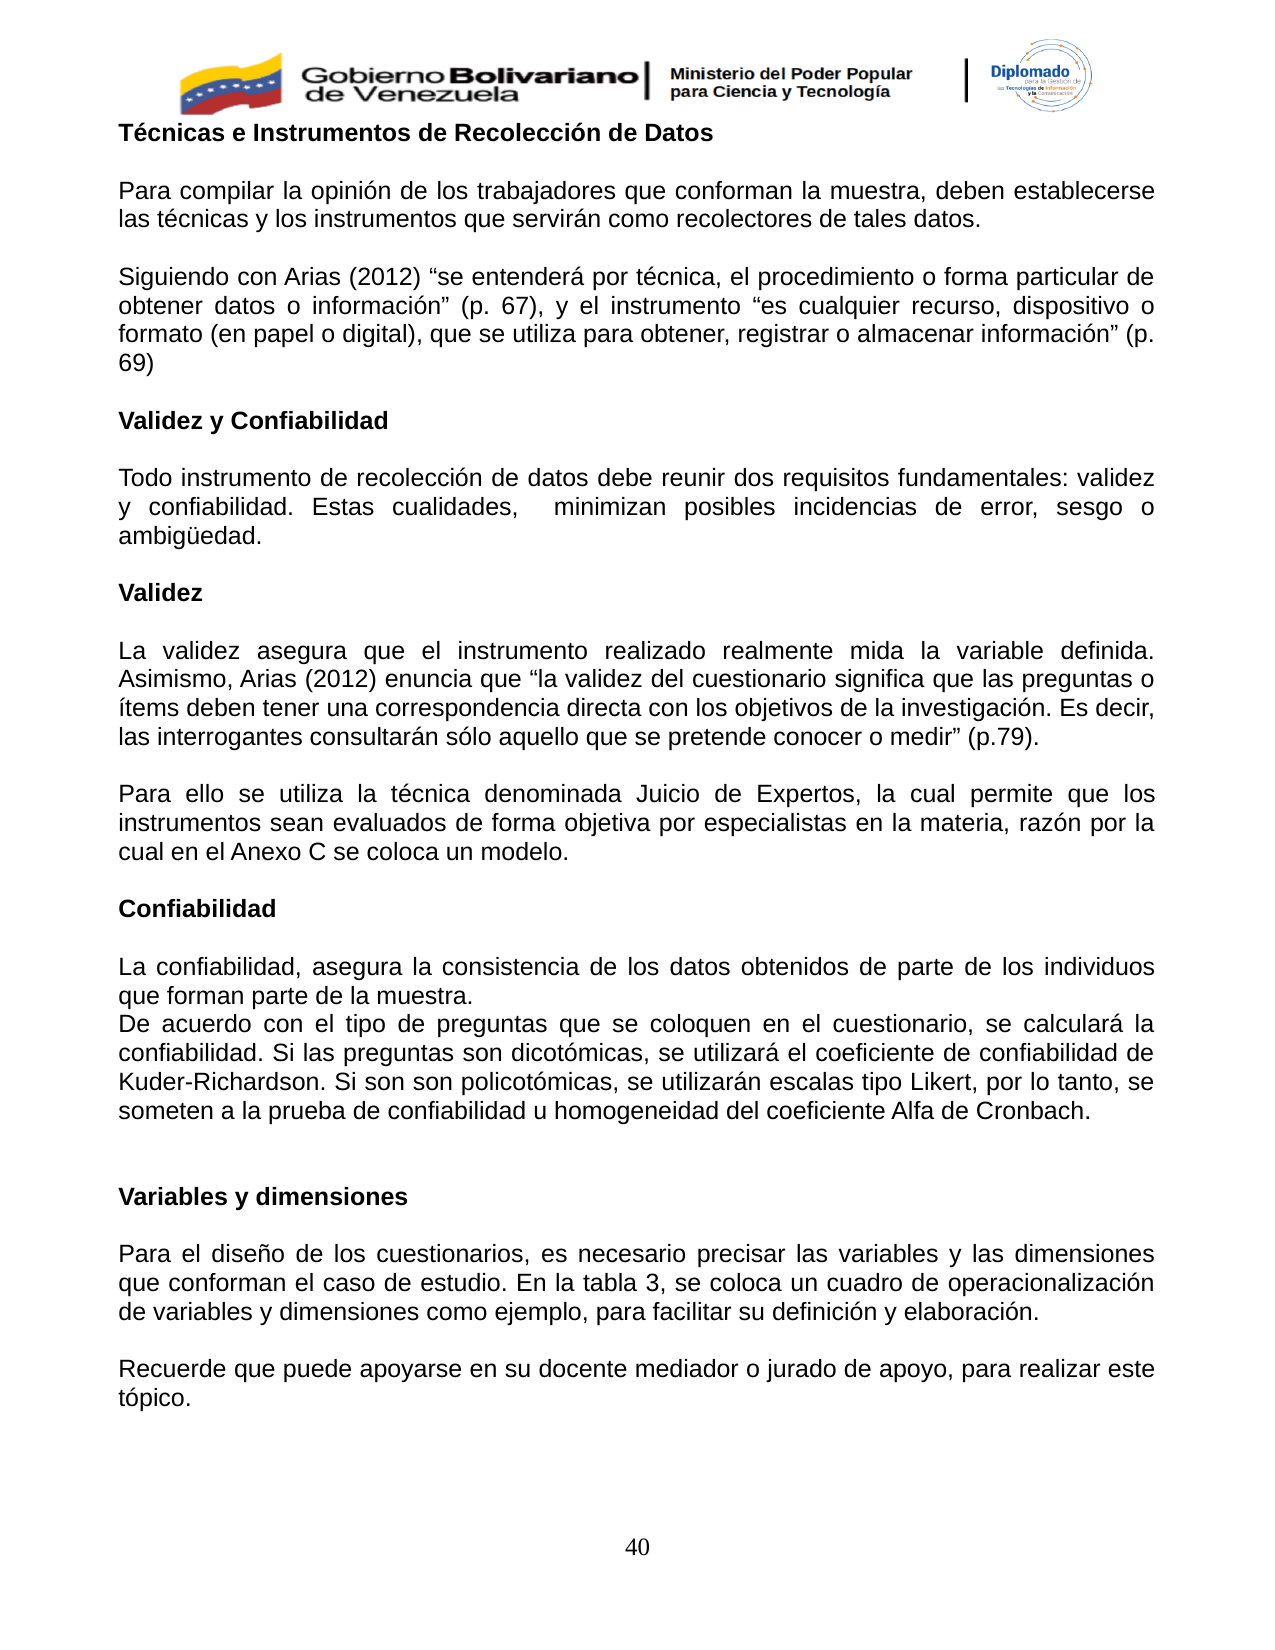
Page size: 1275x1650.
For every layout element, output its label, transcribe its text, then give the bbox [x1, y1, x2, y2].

text La validez asegura que el instrumento realizado realmente mida la variable definida. Asimismo, Arias (2012) enuncia que “la validez del cuestionario significa que las preguntas o ítems deben tener una correspondencia directa con los objetivos de la investigación. Es decir, las interrogantes consultarán sólo aquello que se pretende conocer o medir” (p.79). [118, 636, 1157, 751]
text La confiabilidad, asegura la consistencia de los datos obtenidos de parte de los individuos que forman parte de la muestra. [118, 952, 1157, 1009]
text Variables y dimensiones [118, 1182, 1157, 1211]
text Para compilar la opinión de los trabajadores que conforman la muestra, deben establecerse las técnicas y los instrumentos que servirán como recolectores de tales datos. [118, 176, 1157, 233]
text De acuerdo con el tipo de preguntas que se coloquen en el cuestionario, se calculará la confiabilidad. Si las preguntas son dicotómicas, se utilizará el coeficiente de confiabilidad de Kuder-Richardson. Si son son policotómicas, se utilizarán escalas tipo Likert, por lo tanto, se someten a la prueba de confiabilidad u homogeneidad del coeficiente Alfa de Cronbach. [118, 1009, 1157, 1124]
text Para ello se utiliza la técnica denominada Juicio de Expertos, la cual permite que los instrumentos sean evaluados de forma objetiva por especialistas en la materia, razón por la cual en el Anexo C se coloca un modelo. [118, 779, 1157, 866]
text Validez [118, 578, 1157, 607]
text Validez y Confiabilidad [118, 406, 1157, 434]
text Siguiendo con Arias (2012) “se entenderá por técnica, el procedimiento o forma particular de obtener datos o información” (p. 67), y el instrumento “es cualquier recurso, dispositivo o formato (en papel o digital), que se utiliza para obtener, registrar o almacenar información” (p. 69) [118, 262, 1157, 377]
text Para el diseño de los cuestionarios, es necesario precisar las variables y las dimensiones que conforman el caso de estudio. En la tabla 3, se coloca un cuadro de operacionalización de variables y dimensiones como ejemplo, para facilitar su definición y elaboración. [118, 1239, 1157, 1326]
text Todo instrumento de recolección de datos debe reunir dos requisitos fundamentales: validez y confiabilidad. Estas cualidades, minimizan posibles incidencias de error, sesgo o ambigüedad. [118, 463, 1157, 549]
text Confiabilidad [118, 894, 1157, 923]
text Técnicas e Instrumentos de Recolección de Datos [118, 118, 1157, 147]
text Recuerde que puede apoyarse en su docente mediador o jurado de apoyo, para realizar este tópico. [118, 1354, 1157, 1412]
